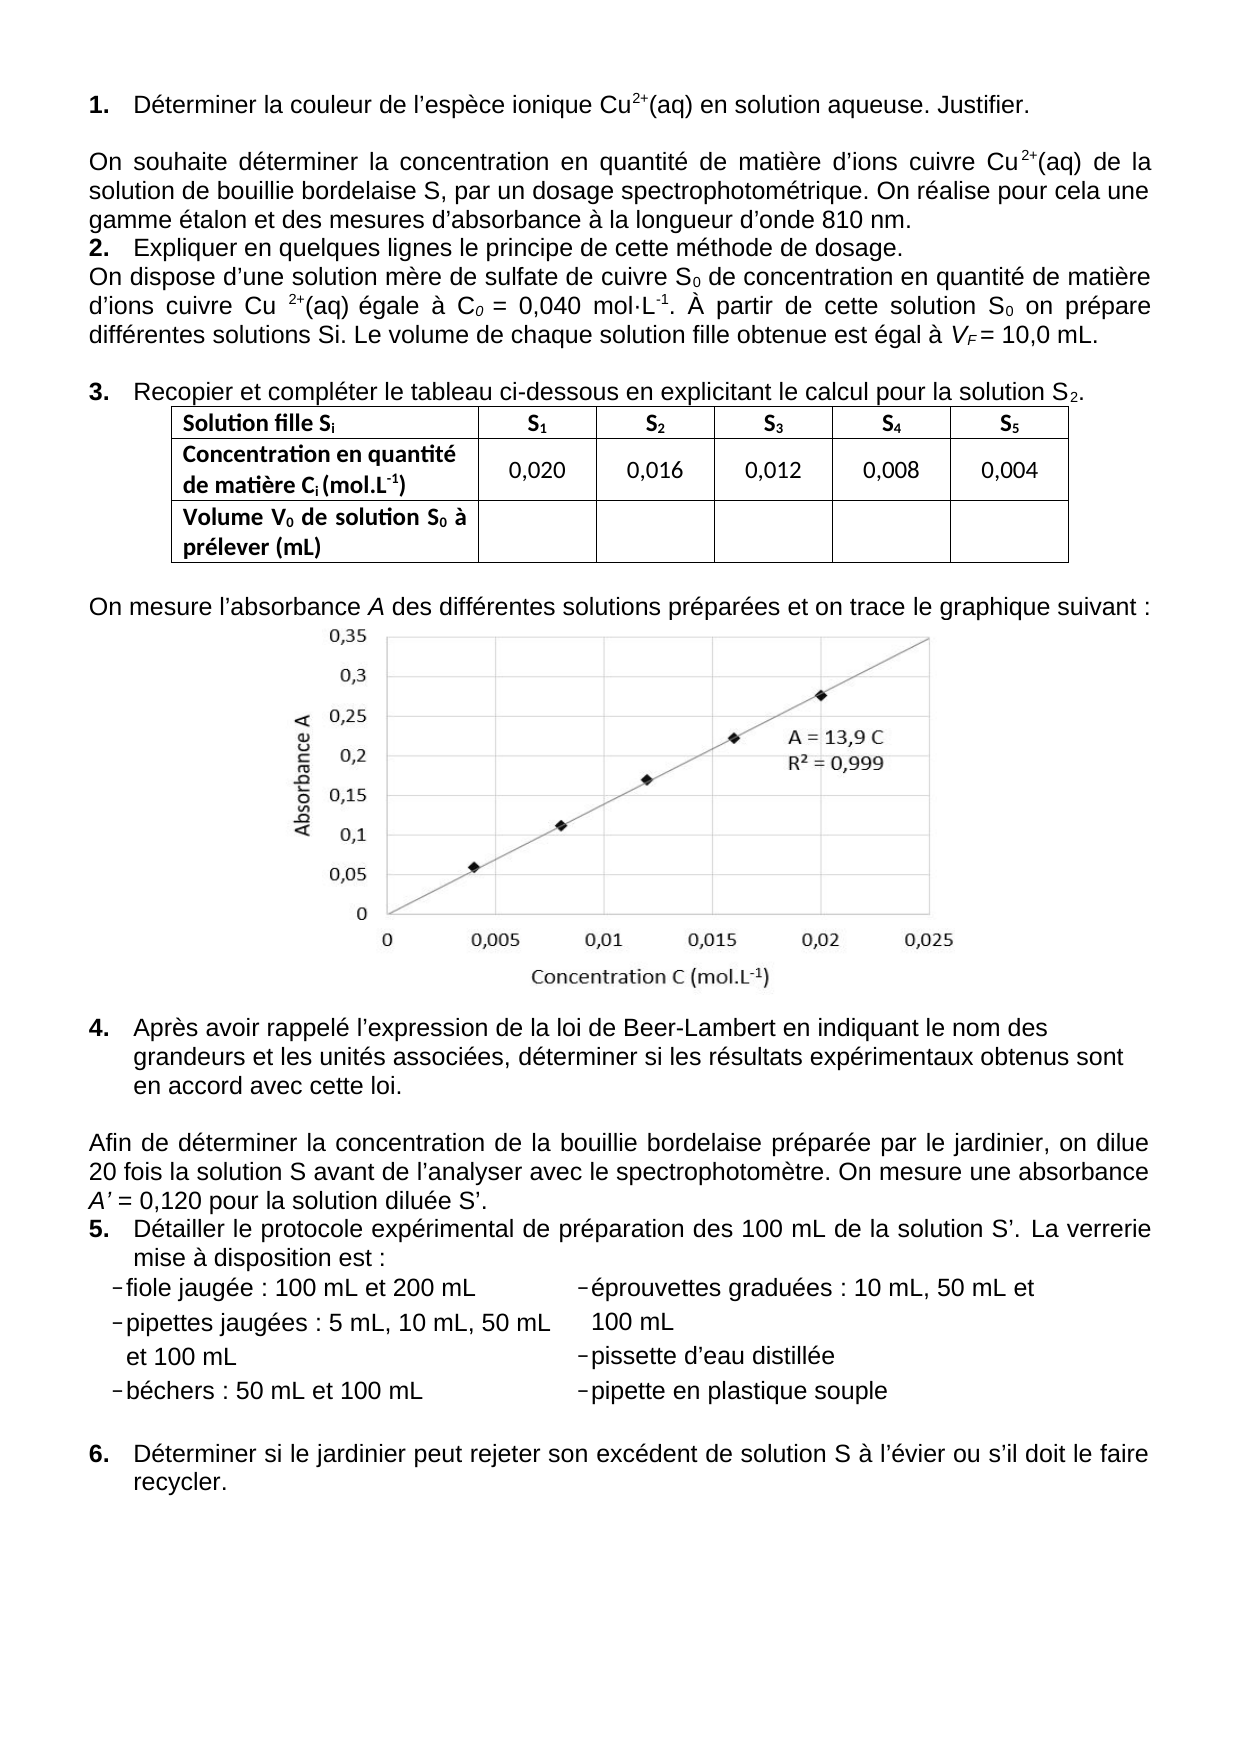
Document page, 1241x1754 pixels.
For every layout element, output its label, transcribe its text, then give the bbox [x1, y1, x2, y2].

table_cell [715, 501, 832, 562]
table_cell 0,008 [833, 439, 950, 500]
table_header S4 [833, 407, 950, 438]
text On dispose d’une solution mère de sulfate de cuivre S0 de concentration en quantité de matière d’ions cuivre Cu 2+(aq) égale à C0 = 0,040 mol·L-1. À partir de cette solution S0 on prépare différentes solutions Si. Le volume de chaque solution fille obtenue est égal à VF = 10,0 mL. [89, 262, 1152, 348]
table_header S2 [597, 407, 714, 438]
list Déterminer si le jardinier peut rejeter son excédent de solution S à l’évier ou s’il doit le faire recycler. [89, 1438, 1152, 1496]
table_header S5 [951, 407, 1068, 438]
table_cell [597, 501, 714, 562]
table_cell 0,012 [715, 439, 832, 500]
table_cell Concentration en quantité de matière Ci (mol.L-1) [172, 439, 478, 500]
table_header éprouvettes graduées : 10 mL, 50 mL et 100 mL pissette d’eau distillée pipette en plastique souple [572, 1272, 1093, 1438]
text Afin de déterminer la concentration de la bouillie bordelaise préparée par le jardinier, on dilue 20 fois la solution S avant de l’analyser avec le spectrophotomètre. On mesure une absorbance A’ = 0,120 pour la solution diluée S’. [89, 1128, 1152, 1214]
table_header Solution fille Si [172, 407, 478, 438]
table_cell 0,004 [951, 439, 1068, 500]
list Expliquer en quelques lignes le principe de cette méthode de dosage. [89, 233, 1152, 262]
text On souhaite déterminer la concentration en quantité de matière d’ions cuivre Cu2+(aq) de la solution de bouillie bordelaise S, par un dosage spectrophotométrique. On réalise pour cela une gamme étalon et des mesures d’absorbance à la longueur d’onde 810 nm. [89, 147, 1152, 233]
list Recopier et compléter le tableau ci-dessous en explicitant le calcul pour la solution S2. [89, 377, 1152, 406]
table_header fiole jaugée : 100 mL et 200 mL pipettes jaugées : 5 mL, 10 mL, 50 mL et 100 mL béchers : 50 mL et 100 mL [100, 1272, 572, 1438]
list Détailler le protocole expérimental de préparation des 100 mL de la solution S’. La verrerie mise à disposition est : [89, 1214, 1152, 1272]
table_cell Volume V0 de solution S0 à prélever (mL) [172, 501, 478, 562]
list Déterminer la couleur de l’espèce ionique Cu2+(aq) en solution aqueuse. Justifier. [89, 89, 1152, 118]
picture [277, 620, 964, 995]
table_header S3 [715, 407, 832, 438]
table_cell [479, 501, 596, 562]
table_cell 0,020 [479, 439, 596, 500]
table_cell 0,016 [597, 439, 714, 500]
text On mesure l’absorbance A des différentes solutions préparées et on trace le graphique suivant : [89, 592, 1152, 620]
table_header S1 [479, 407, 596, 438]
table_cell [833, 501, 950, 562]
table_cell [951, 501, 1068, 562]
list Après avoir rappelé l’expression de la loi de Beer-Lambert en indiquant le nom des grandeurs et les unités associées, déterminer si les résultats expérimentaux obtenus sont en accord avec cette loi. [89, 1013, 1152, 1099]
